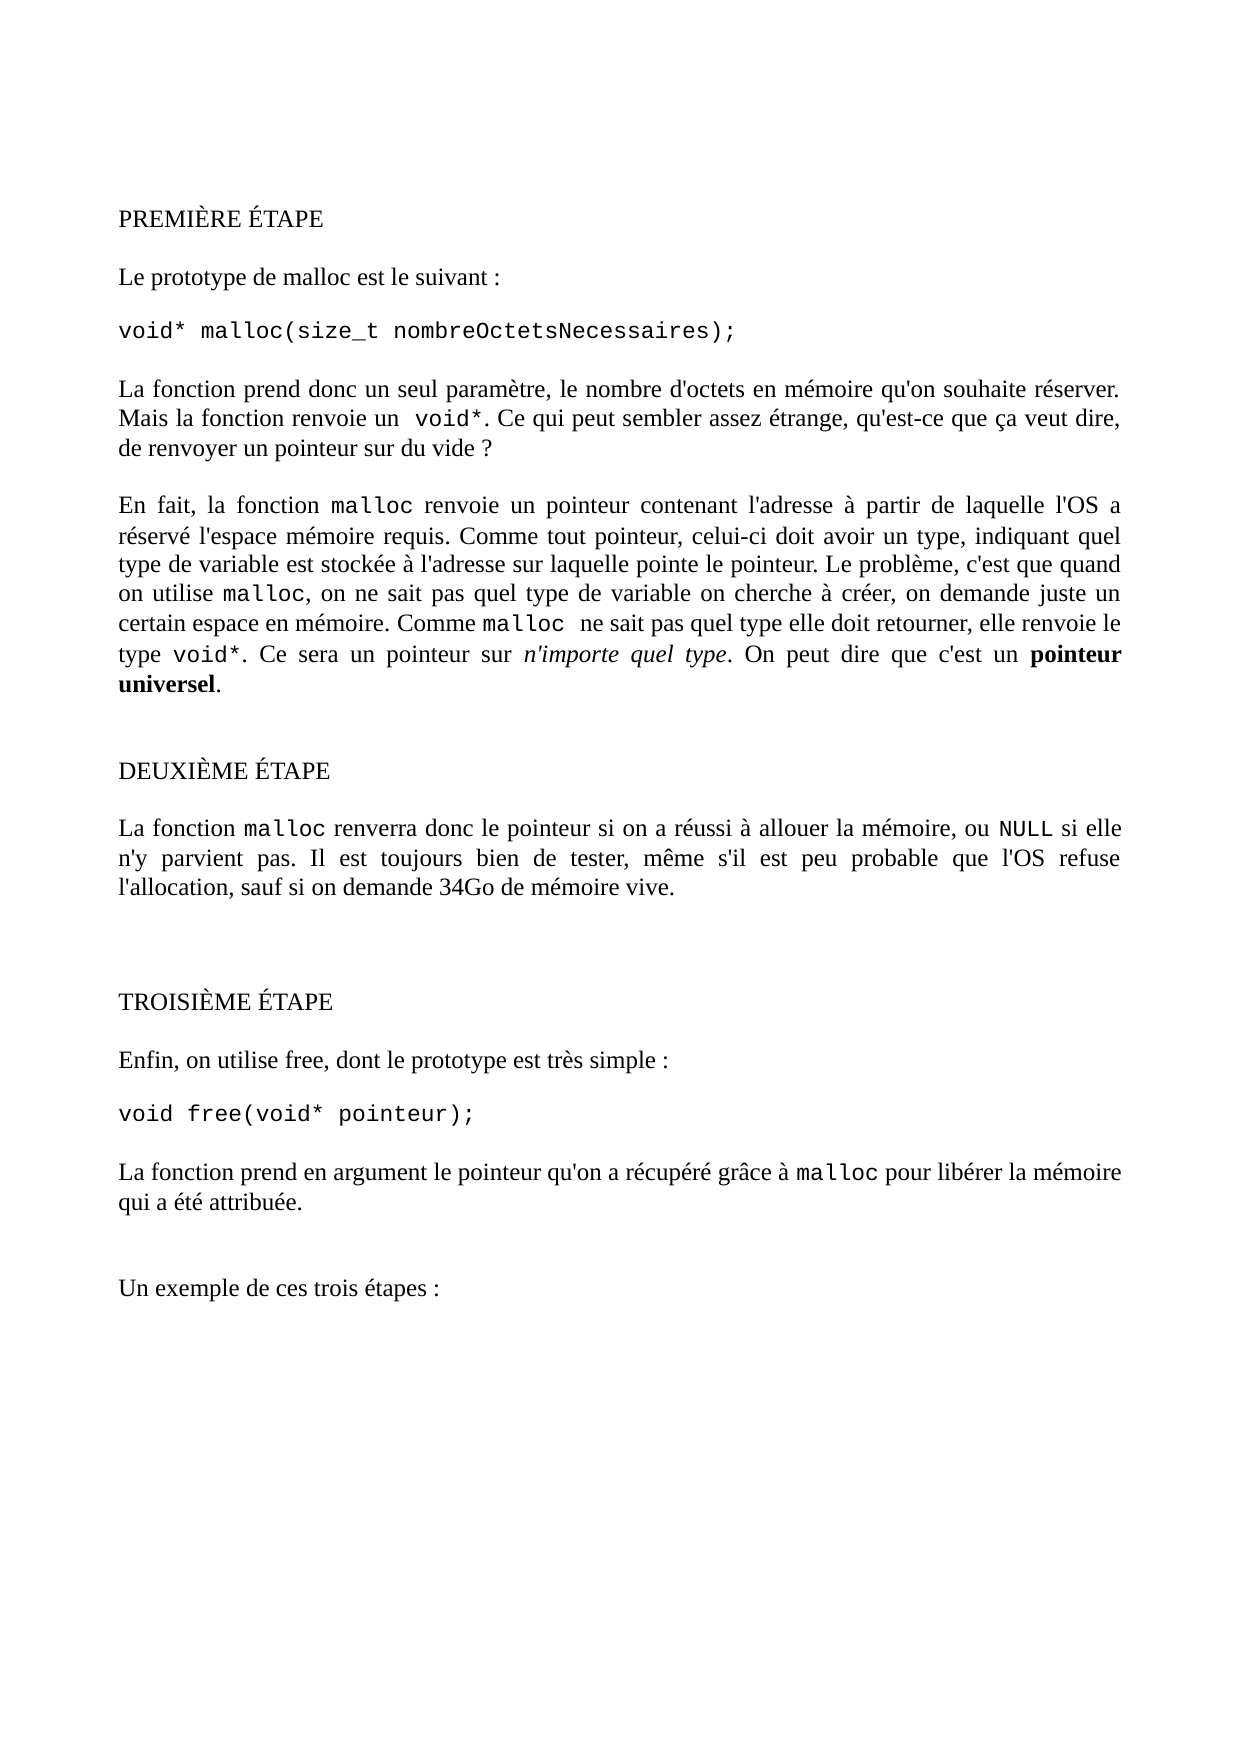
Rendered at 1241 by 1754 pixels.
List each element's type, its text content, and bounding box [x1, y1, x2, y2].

text PREMIÈRE ÉTAPE [118, 204, 1122, 233]
text void* malloc(size_t nombreOctetsNecessaires); [118, 319, 1122, 345]
text La fonction malloc renverra donc le pointeur si on a réussi à allouer la mémoire, ou NULL si elle n'y parvient pas. Il est toujours bien de tester, même s'il est peu probable que l'OS refuse l'allocation, sauf si on demande 34Go de mémoire vive. [118, 813, 1122, 901]
text Un exemple de ces trois étapes : [118, 1273, 1122, 1302]
text La fonction prend donc un seul paramètre, le nombre d'octets en mémoire qu'on souhaite réserver. Mais la fonction renvoie un void*. Ce qui peut sembler assez étrange, qu'est-ce que ça veut dire, de renvoyer un pointeur sur du vide ? [118, 374, 1122, 462]
text Enfin, on utilise free, dont le prototype est très simple : [118, 1045, 1122, 1073]
text DEUXIÈME ÉTAPE [118, 756, 1122, 784]
text TROISIÈME ÉTAPE [118, 987, 1122, 1016]
text Le prototype de malloc est le suivant : [118, 262, 1122, 291]
text La fonction prend en argument le pointeur qu'on a récupéré grâce à malloc pour libérer la mémoire qui a été attribuée. [118, 1157, 1122, 1216]
text void free(void* pointeur); [118, 1102, 1122, 1128]
text En fait, la fonction malloc renvoie un pointeur contenant l'adresse à partir de laquelle l'OS a réservé l'espace mémoire requis. Comme tout pointeur, celui-ci doit avoir un type, indiquant quel type de variable est stockée à l'adresse sur laquelle pointe le pointeur. Le problème, c'est que quand on utilise malloc, on ne sait pas quel type de variable on cherche à créer, on demande juste un certain espace en mémoire. Comme malloc ne sait pas quel type elle doit retourner, elle renvoie le type void*. Ce sera un pointeur sur n'importe quel type. On peut dire que c'est un pointeur universel. [118, 491, 1122, 698]
